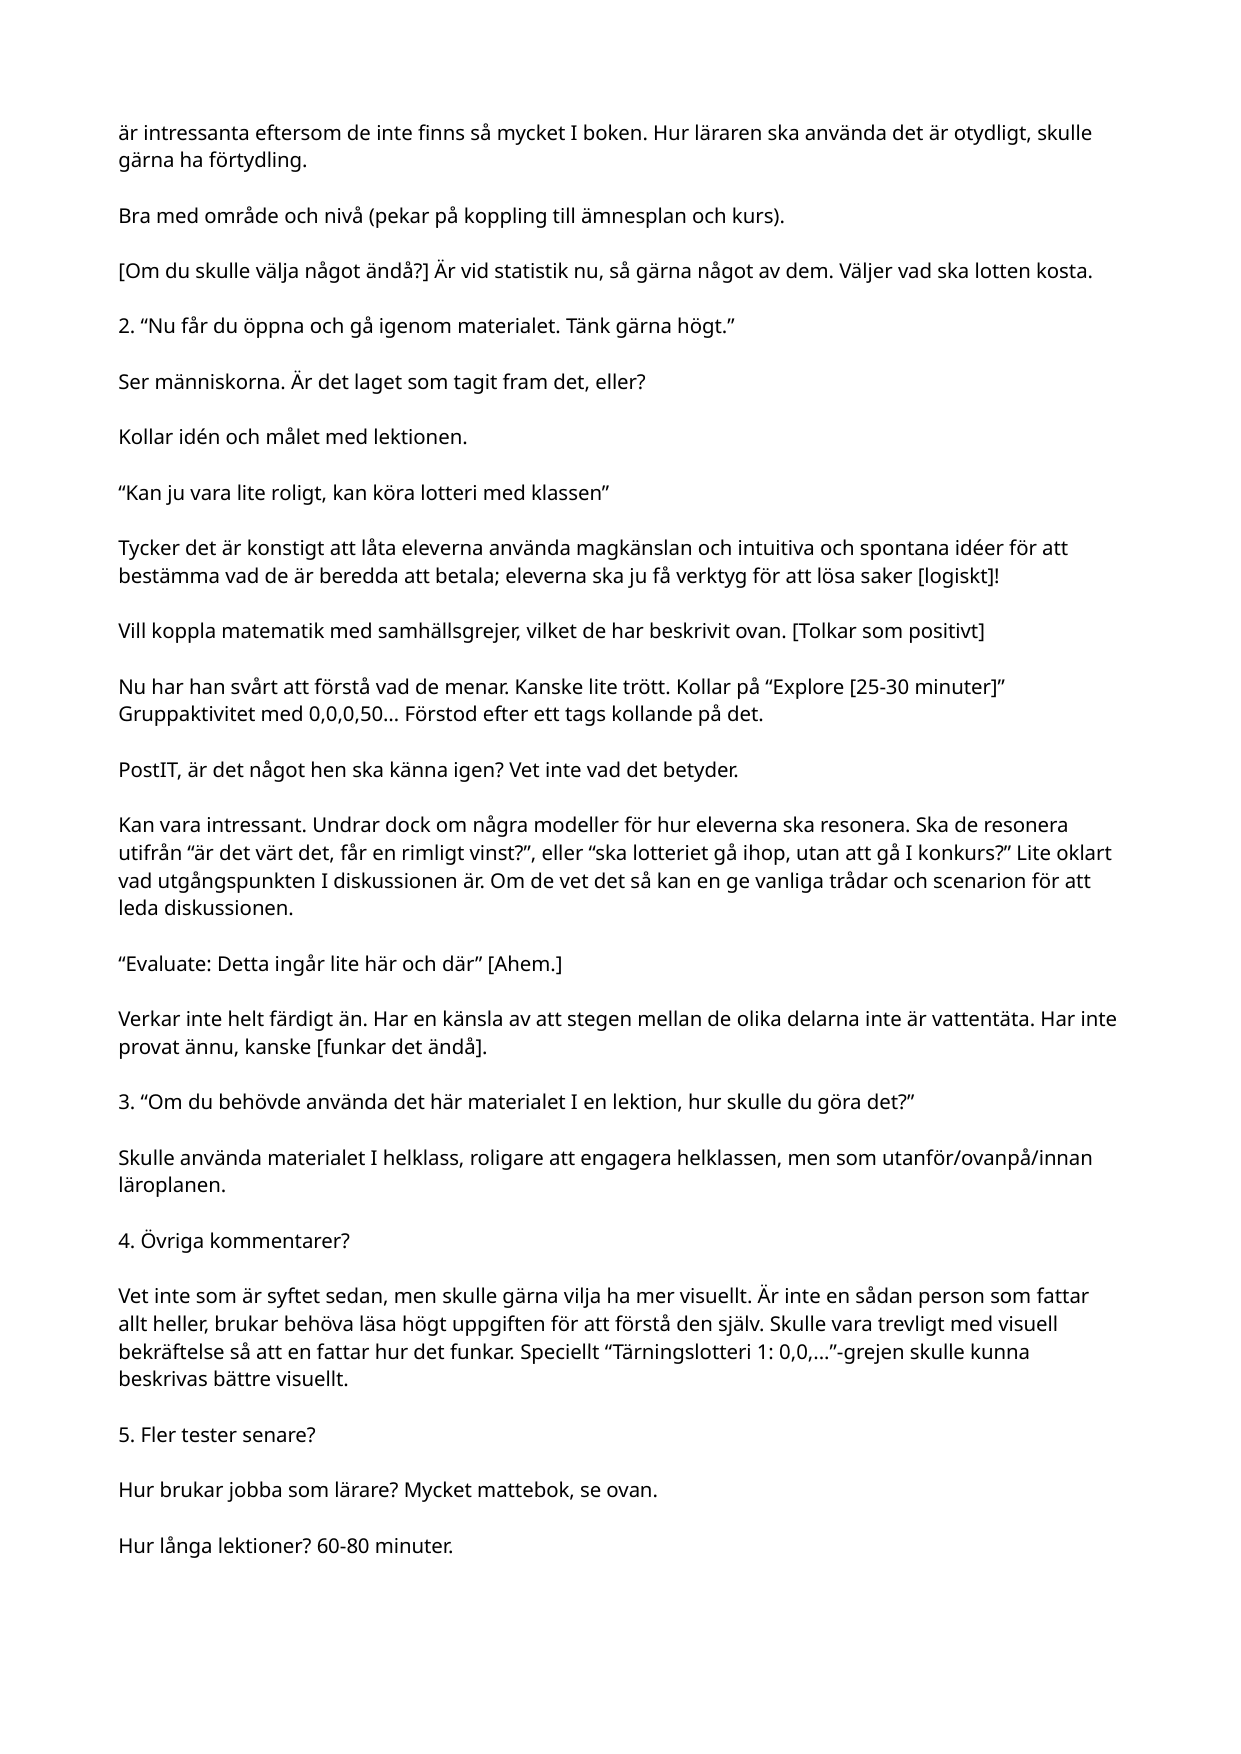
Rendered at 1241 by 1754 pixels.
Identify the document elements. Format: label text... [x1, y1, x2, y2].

text [Om du skulle välja något ändå?] Är vid statistik nu, så gärna något av dem. Väljer vad ska lotten kosta. [118, 257, 1122, 284]
text PostIT, är det något hen ska känna igen? Vet inte vad det betyder. [118, 755, 1122, 783]
text “Evaluate: Detta ingår lite här och där” [Ahem.] [118, 949, 1122, 977]
text är intressanta eftersom de inte finns så mycket I boken. Hur läraren ska använda det är otydligt, skulle gärna ha förtydling. [118, 118, 1122, 173]
text Tycker det är konstigt att låta eleverna använda magkänslan och intuitiva och spontana idéer för att bestämma vad de är beredda att betala; eleverna ska ju få verktyg för att lösa saker [logiskt]! [118, 534, 1122, 589]
text “Kan ju vara lite roligt, kan köra lotteri med klassen” [118, 478, 1122, 506]
text 3. “Om du behövde använda det här materialet I en lektion, hur skulle du göra det?” [118, 1088, 1122, 1116]
text Verkar inte helt färdigt än. Har en känsla av att stegen mellan de olika delarna inte är vattentäta. Har inte provat ännu, kanske [funkar det ändå]. [118, 1005, 1122, 1060]
text Kan vara intressant. Undrar dock om några modeller för hur eleverna ska resonera. Ska de resonera utifrån “är det värt det, får en rimligt vinst?”, eller “ska lotteriet gå ihop, utan att gå I konkurs?” Lite oklart vad utgångspunkten I diskussionen är. Om de vet det så kan en ge vanliga trådar och scenarion för att leda diskussionen. [118, 811, 1122, 922]
text Hur brukar jobba som lärare? Mycket mattebok, se ovan. [118, 1476, 1122, 1503]
text Vet inte som är syftet sedan, men skulle gärna vilja ha mer visuellt. Är inte en sådan person som fattar allt heller, brukar behöva läsa högt uppgiften för att förstå den själv. Skulle vara trevligt med visuell bekräftelse så att en fattar hur det funkar. Speciellt “Tärningslotteri 1: 0,0,...”-grejen skulle kunna beskrivas bättre visuellt. [118, 1282, 1122, 1393]
text Skulle använda materialet I helklass, roligare att engagera helklassen, men som utanför/ovanpå/innan läroplanen. [118, 1143, 1122, 1199]
text 2. “Nu får du öppna och gå igenom materialet. Tänk gärna högt.” [118, 312, 1122, 340]
text 5. Fler tester senare? [118, 1420, 1122, 1448]
text Ser människorna. Är det laget som tagit fram det, eller? [118, 367, 1122, 395]
text Bra med område och nivå (pekar på koppling till ämnesplan och kurs). [118, 201, 1122, 229]
text Vill koppla matematik med samhällsgrejer, vilket de har beskrivit ovan. [Tolkar som positivt] [118, 617, 1122, 644]
text Nu har han svårt att förstå vad de menar. Kanske lite trött. Kollar på “Explore [25-30 minuter]” Gruppaktivitet med 0,0,0,50… Förstod efter ett tags kollande på det. [118, 672, 1122, 728]
text Hur långa lektioner? 60-80 minuter. [118, 1531, 1122, 1559]
text 4. Övriga kommentarer? [118, 1226, 1122, 1254]
text Kollar idén och målet med lektionen. [118, 423, 1122, 451]
